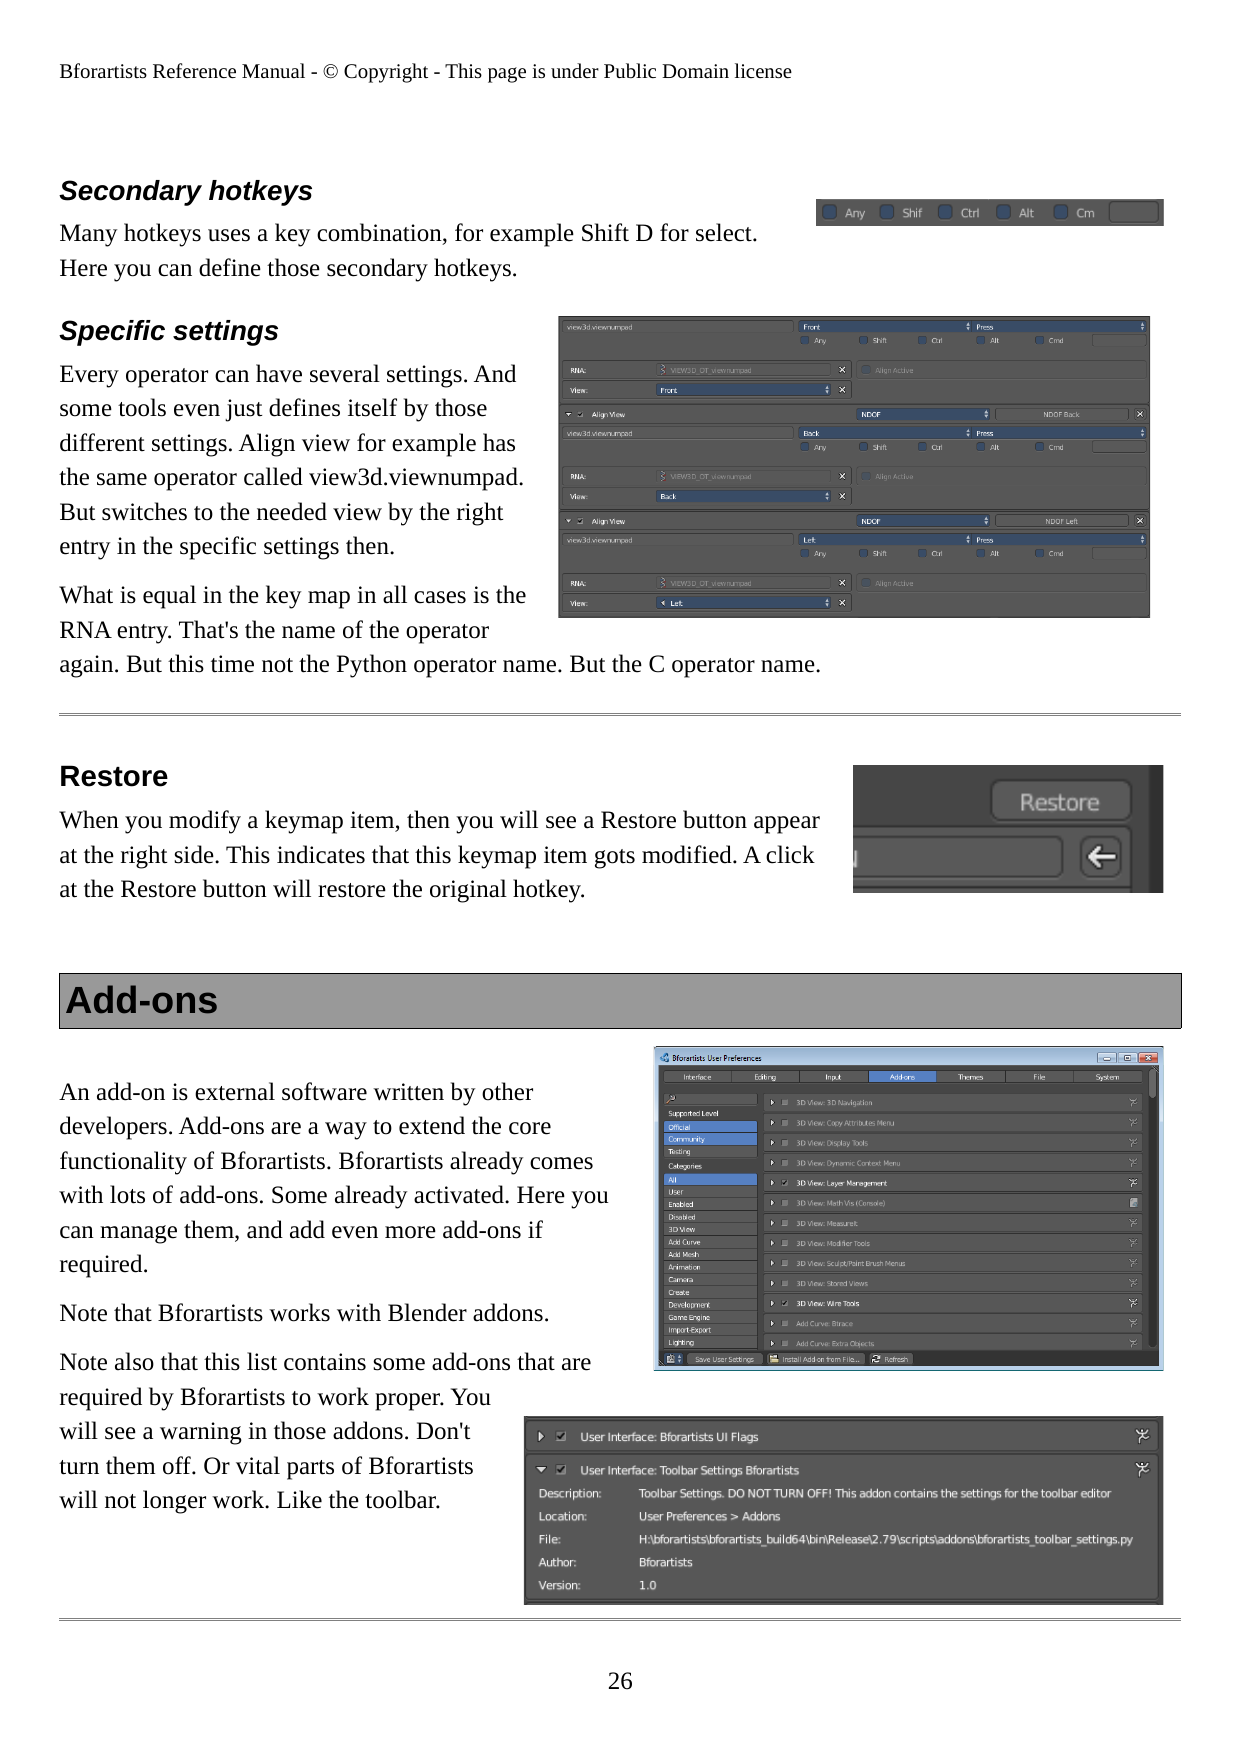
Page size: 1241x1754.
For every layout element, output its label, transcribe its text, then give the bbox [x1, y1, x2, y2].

picture [653, 1046, 1164, 1371]
picture [558, 316, 1150, 618]
text When you modify a keymap item, then you will see a Restore button appear at the right side. This indicates that this keymap item gots modified. A click at the Restore button will restore the original hotkey. [59, 805, 1181, 903]
table_header Add-ons [60, 974, 1181, 1028]
text What is equal in the key map in all cases is the RNA entry. That's the name of the operator again. But this time not the Python operator name. But the C operator name. [59, 580, 1181, 678]
subtitle Restore [59, 759, 1181, 793]
subtitle Specific settings [59, 314, 1181, 346]
picture [523, 1416, 1164, 1605]
text Note that Bforartists works with Blender addons. [59, 1298, 653, 1327]
picture [816, 199, 1164, 226]
text Note also that this list contains some add-ons that are required by Bforartists to work proper. You will see a warning in those addons. Don't turn them off. Or vital parts of Bforartists will not longer work. Like the toolbar. [59, 1347, 1181, 1514]
text An add-on is external software written by other developers. Add-ons are a way to extend the core functionality of Bforartists. Bforartists already comes with lots of add-ons. Some already activated. Here you can manage them, and add even more add-ons if required. [59, 1077, 653, 1278]
picture [853, 765, 1164, 893]
text [1150, 359, 1181, 560]
subtitle Secondary hotkeys [59, 174, 1181, 206]
text Many hotkeys uses a key combination, for example Shift D for select. Here you can define those secondary hotkeys. [59, 218, 1181, 282]
text Every operator can have several settings. And some tools even just defines itself by those different settings. Align view for example has the same operator called view3d.viewnumpad. But switches to the needed view by the right entry in the specific settings then. [59, 359, 558, 560]
